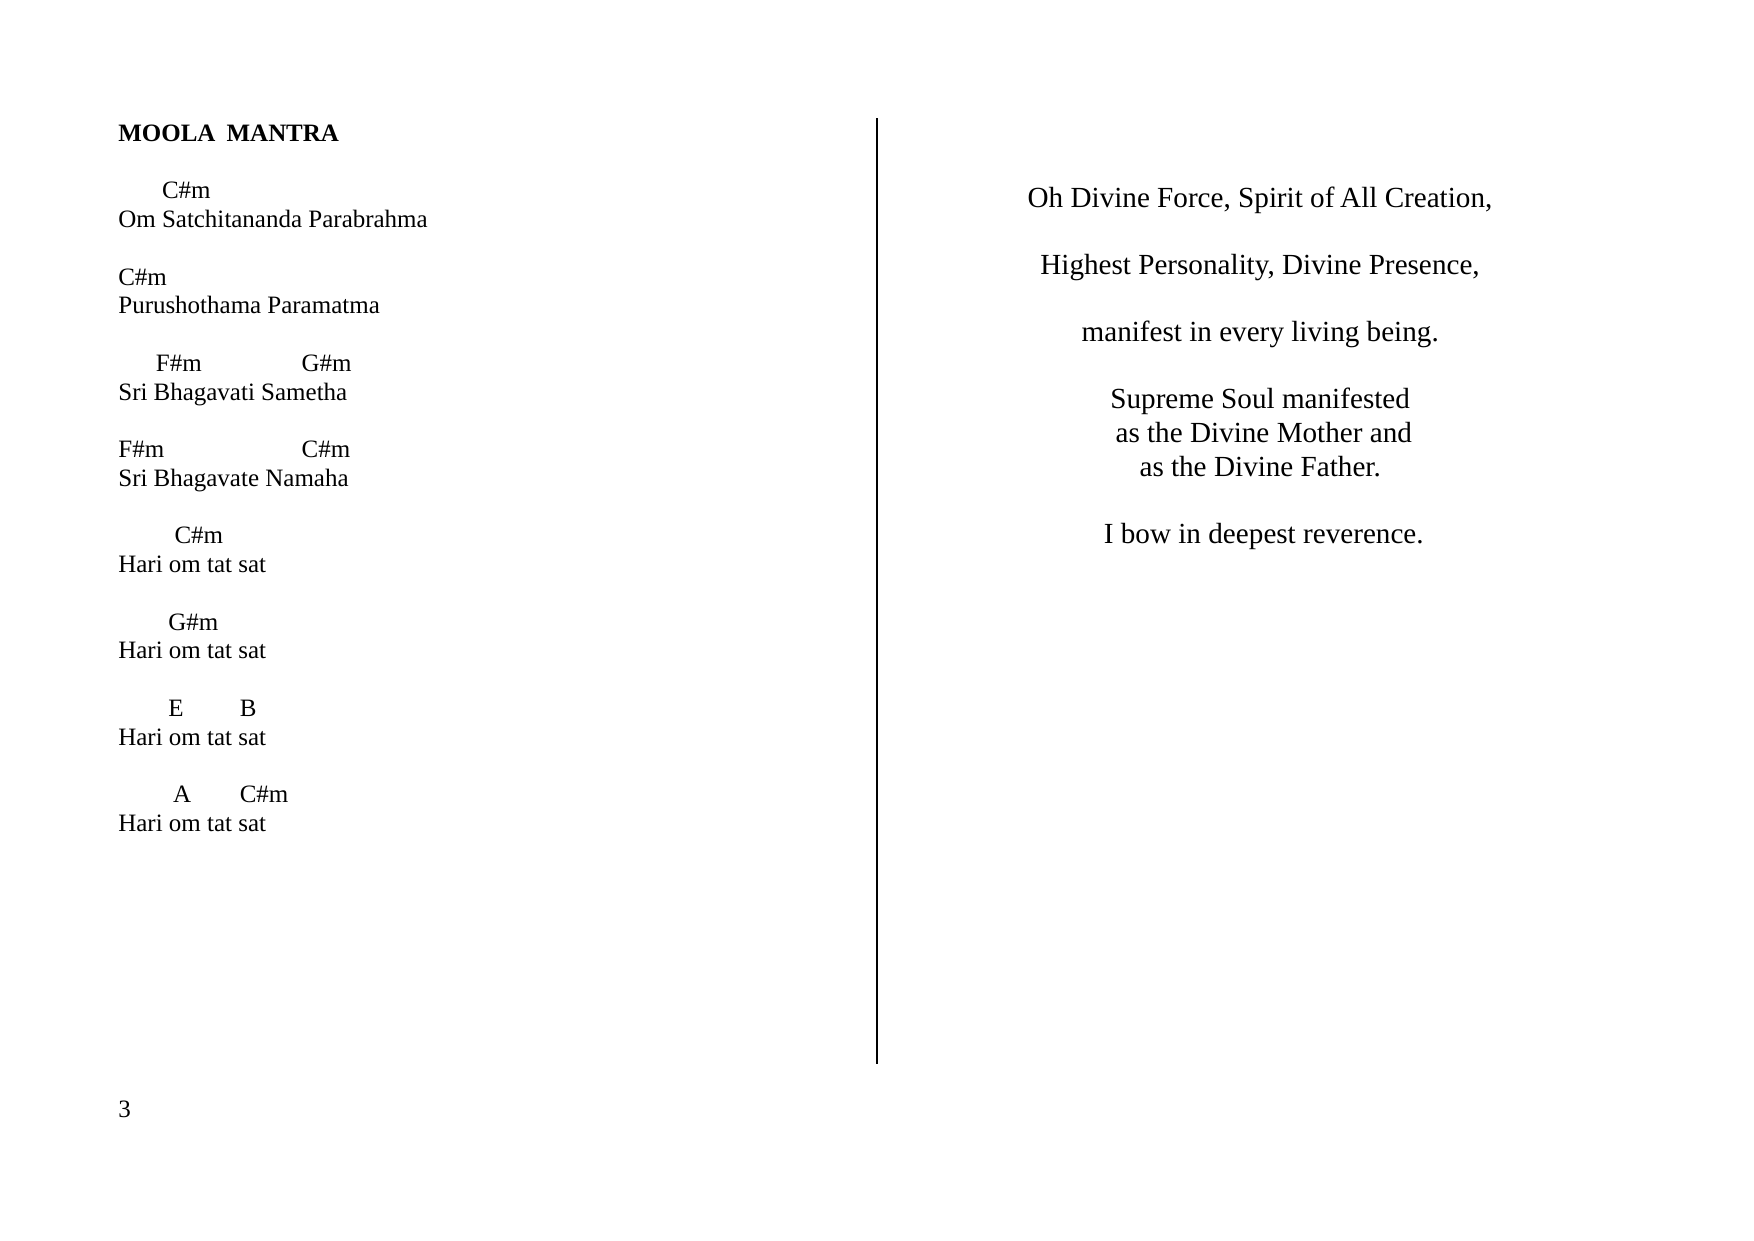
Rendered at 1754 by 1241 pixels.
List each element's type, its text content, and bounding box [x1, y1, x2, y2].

text Supreme Soul manifested [892, 382, 1635, 415]
text E B [118, 693, 862, 722]
text C#m [118, 521, 862, 549]
text Purushothama Paramatma [118, 291, 862, 319]
text as the Divine Father. [892, 449, 1635, 482]
text Hari om tat sat [118, 549, 862, 578]
text Hari om tat sat [118, 808, 862, 837]
text F#m G#m [118, 348, 862, 377]
text I bow in deepest reverence. [892, 516, 1635, 549]
text A C#m [118, 779, 862, 808]
text Om Satchitananda Parabrahma [118, 204, 862, 233]
text C#m [118, 262, 862, 291]
text Highest Personality, Divine Presence, [892, 247, 1635, 281]
text manifest in every living being. [892, 314, 1635, 348]
text Sri Bhagavati Sametha [118, 377, 862, 406]
text MOOLA MANTRA [118, 118, 862, 147]
text C#m [118, 176, 862, 204]
text as the Divine Mother and [892, 415, 1635, 449]
text Sri Bhagavate Namaha [118, 463, 862, 492]
text Oh Divine Force, Spirit of All Creation, [892, 180, 1635, 214]
text Hari om tat sat [118, 636, 862, 664]
text G#m [118, 607, 862, 636]
text F#m C#m [118, 434, 862, 463]
text Hari om tat sat [118, 722, 862, 751]
